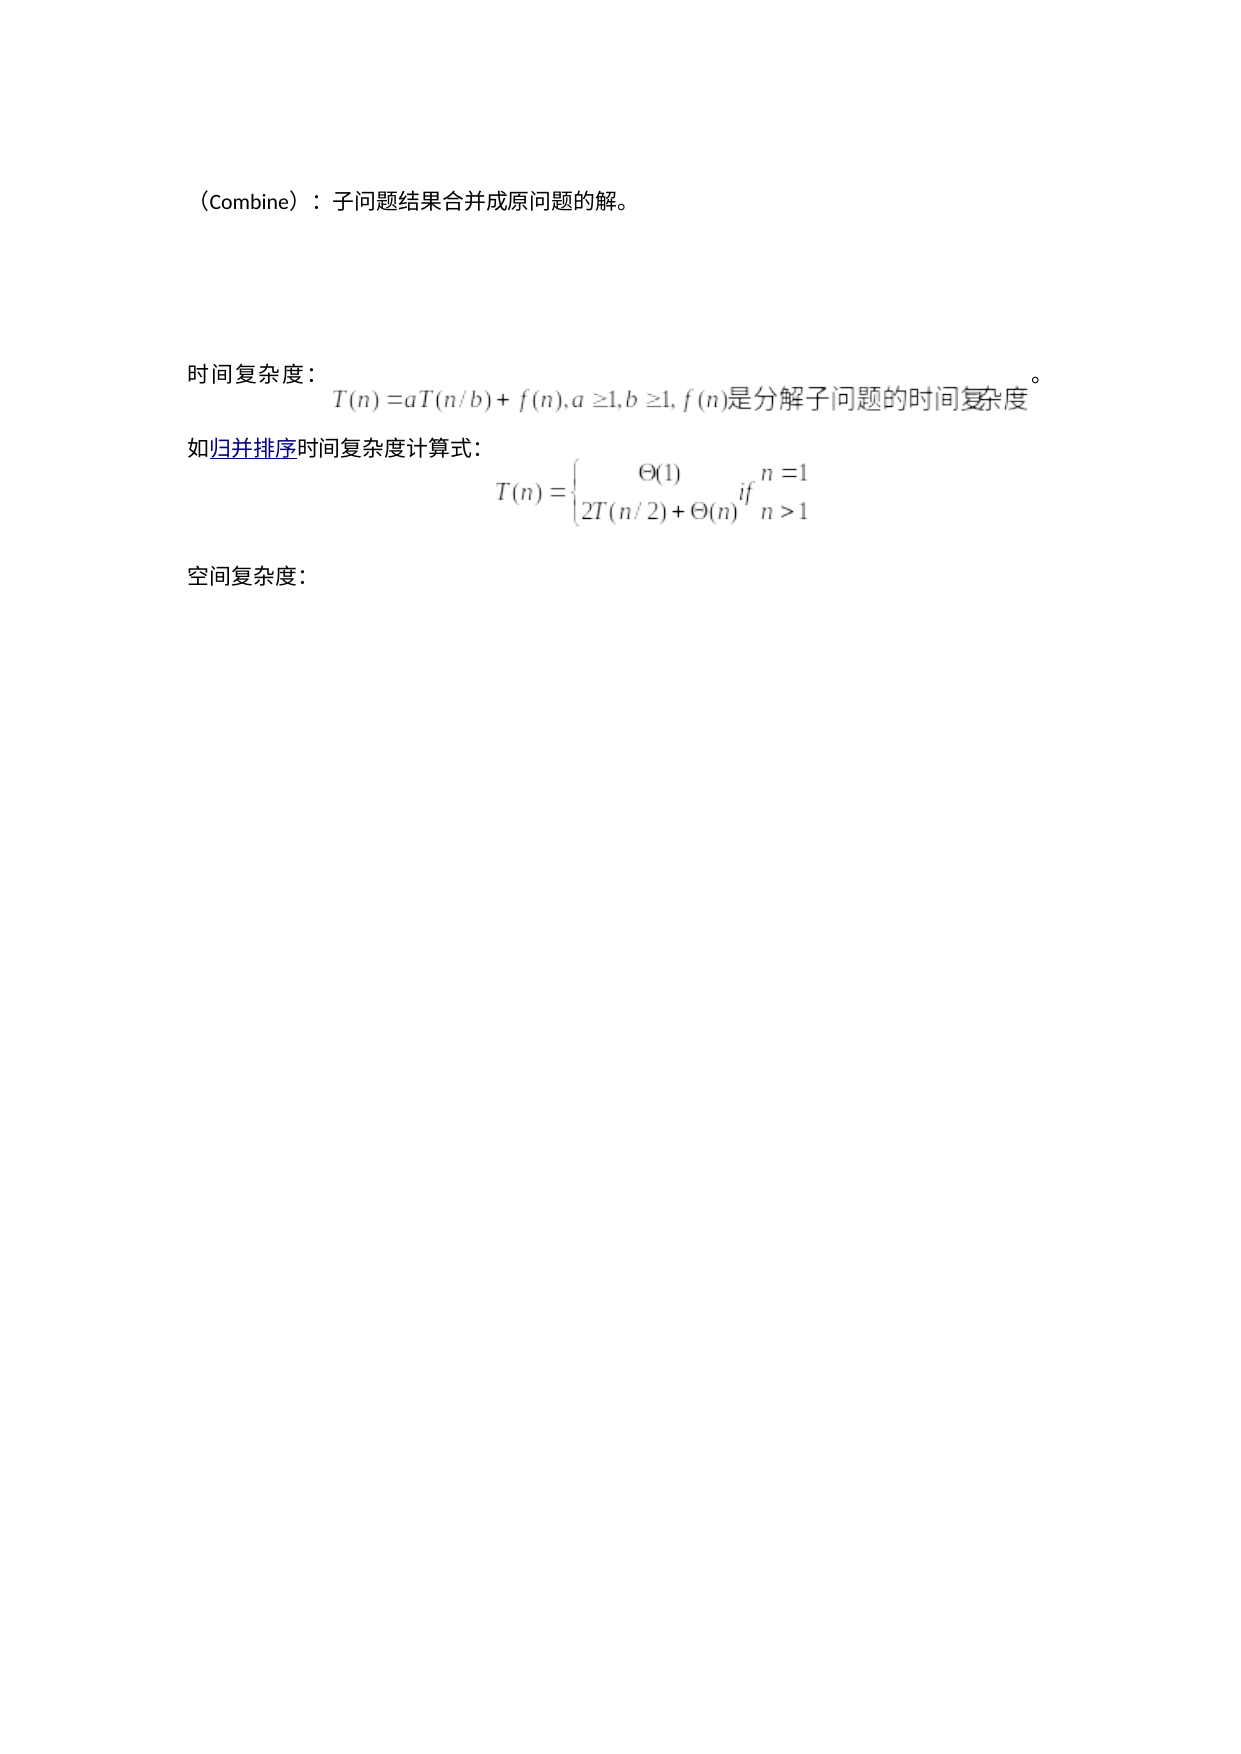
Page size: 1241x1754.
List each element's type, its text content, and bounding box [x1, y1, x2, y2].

text 空间复杂度： [187, 533, 1053, 596]
text （Combine）：子问题结果合并成原问题的解。 [187, 158, 1053, 221]
text 时间复杂度：。如归并排序时间复杂度计算式： [187, 346, 1053, 533]
